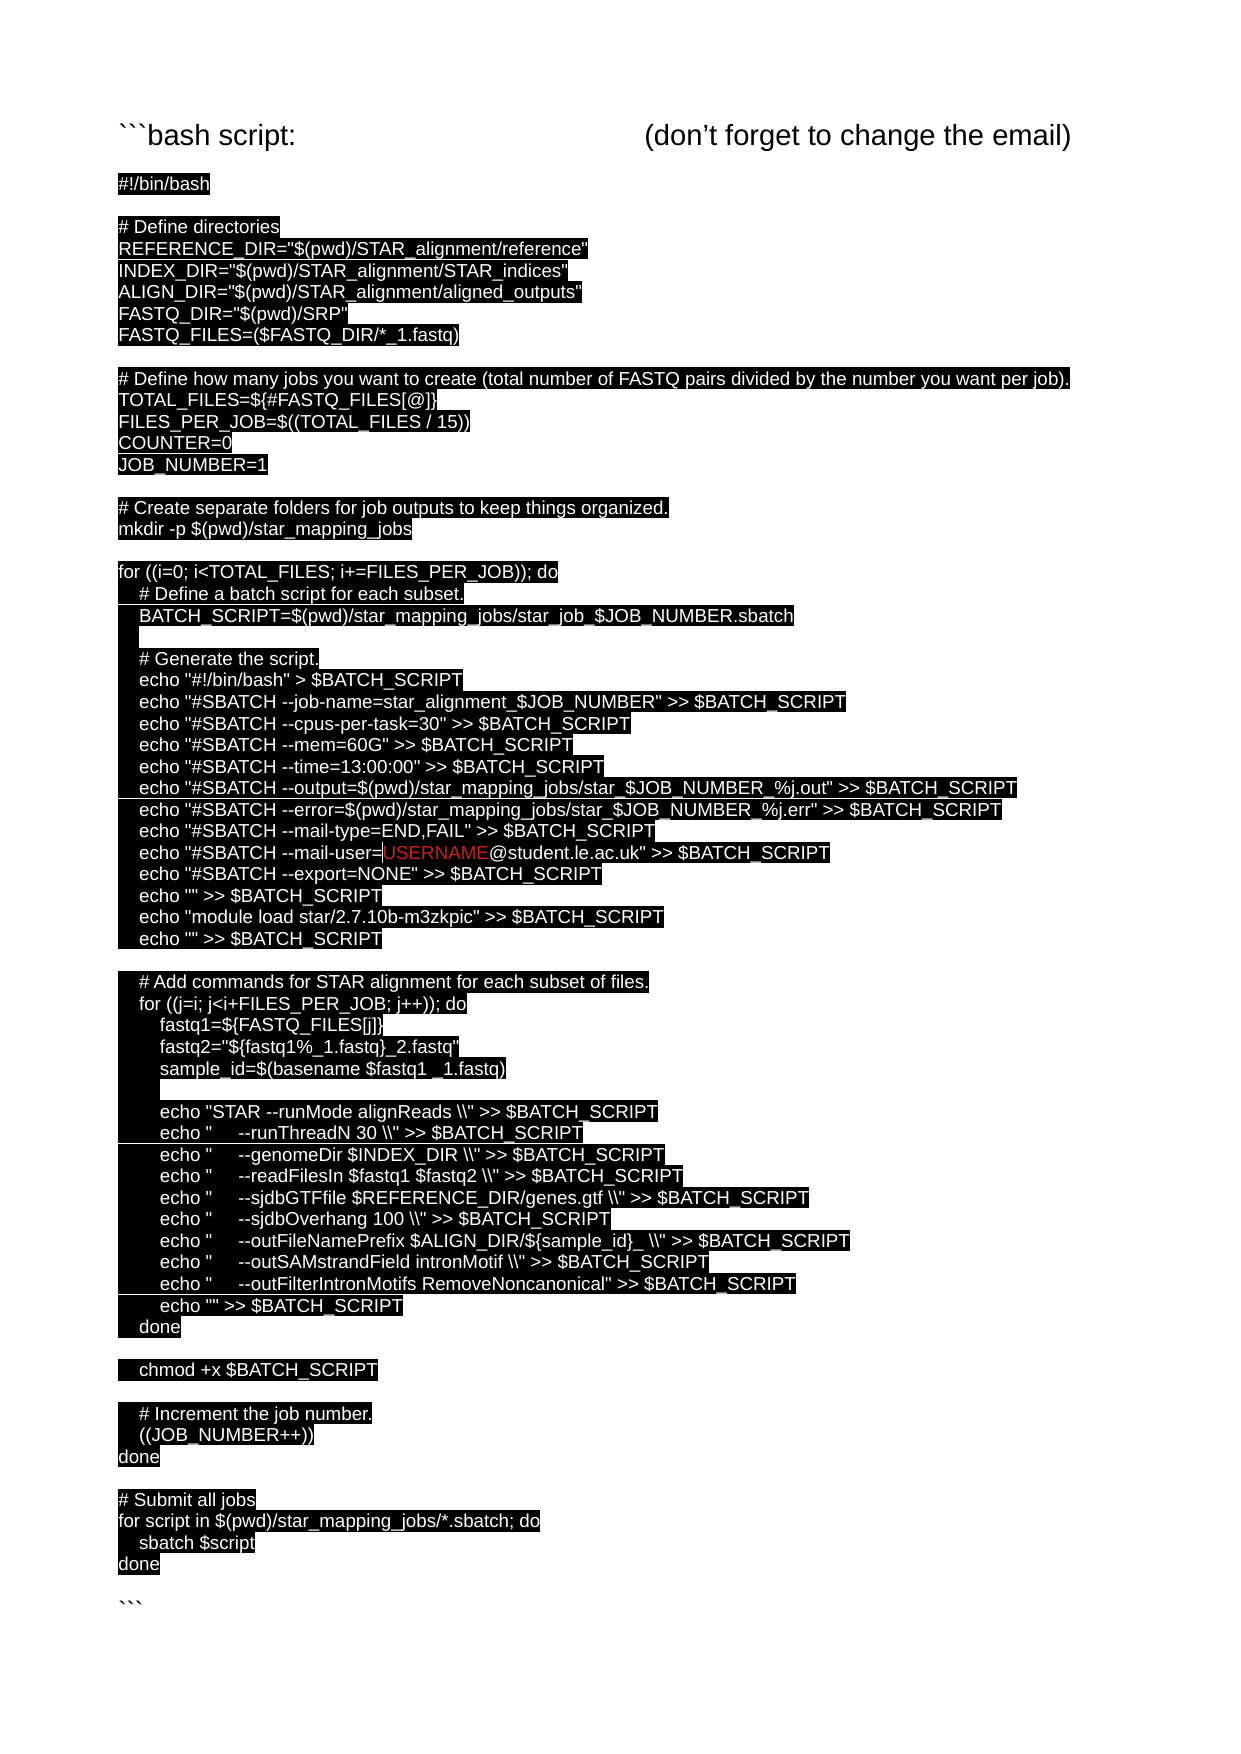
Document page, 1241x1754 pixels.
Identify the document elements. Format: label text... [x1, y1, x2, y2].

text echo " --genomeDir $INDEX_DIR \\" >> $BATCH_SCRIPT [118, 1143, 1122, 1165]
text echo "#SBATCH --error=$(pwd)/star_mapping_jobs/star_$JOB_NUMBER_%j.err" >> $BATCH_SCRIPT [118, 798, 1122, 820]
text echo " --sjdbOverhang 100 \\" >> $BATCH_SCRIPT [118, 1208, 1122, 1230]
text #!/bin/bash [118, 173, 1122, 195]
text echo "#SBATCH --mail-user=USERNAME@student.le.ac.uk" >> $BATCH_SCRIPT [118, 842, 1122, 863]
text for ((j=i; j<i+FILES_PER_JOB; j++)); do [118, 993, 1122, 1014]
text # Define directories [118, 216, 1122, 238]
text # Define how many jobs you want to create (total number of FASTQ pairs divided by the number you want per job). [118, 367, 1122, 389]
text echo " --readFilesIn $fastq1 $fastq2 \\" >> $BATCH_SCRIPT [118, 1165, 1122, 1187]
text sbatch $script [118, 1532, 1122, 1553]
text echo " --sjdbGTFfile $REFERENCE_DIR/genes.gtf \\" >> $BATCH_SCRIPT [118, 1187, 1122, 1208]
text REFERENCE_DIR="$(pwd)/STAR_alignment/reference" [118, 238, 1122, 259]
text echo "" >> $BATCH_SCRIPT [118, 928, 1122, 949]
text echo " --outFileNamePrefix $ALIGN_DIR/${sample_id}_ \\" >> $BATCH_SCRIPT [118, 1230, 1122, 1251]
text for ((i=0; i<TOTAL_FILES; i+=FILES_PER_JOB)); do [118, 561, 1122, 583]
text sample_id=$(basename $fastq1 _1.fastq) [118, 1057, 1122, 1079]
text echo "module load star/2.7.10b-m3zkpic" >> $BATCH_SCRIPT [118, 906, 1122, 928]
text chmod +x $BATCH_SCRIPT [118, 1359, 1122, 1381]
text echo " --runThreadN 30 \\" >> $BATCH_SCRIPT [118, 1122, 1122, 1143]
text FASTQ_FILES=($FASTQ_DIR/*_1.fastq) [118, 324, 1122, 346]
text echo "#SBATCH --mail-type=END,FAIL" >> $BATCH_SCRIPT [118, 820, 1122, 842]
text echo "#SBATCH --export=NONE" >> $BATCH_SCRIPT [118, 863, 1122, 885]
text echo "#SBATCH --mem=60G" >> $BATCH_SCRIPT [118, 734, 1122, 755]
text # Define a batch script for each subset. [118, 583, 1122, 604]
text FILES_PER_JOB=$((TOTAL_FILES / 15)) [118, 410, 1122, 432]
text # Generate the script. [118, 648, 1122, 669]
text # Submit all jobs [118, 1488, 1122, 1510]
text echo "#!/bin/bash" > $BATCH_SCRIPT [118, 669, 1122, 691]
text echo "" >> $BATCH_SCRIPT [118, 885, 1122, 906]
text echo "" >> $BATCH_SCRIPT [118, 1294, 1122, 1316]
text ``` [118, 1596, 1122, 1625]
text for script in $(pwd)/star_mapping_jobs/*.sbatch; do [118, 1510, 1122, 1532]
text echo "#SBATCH --output=$(pwd)/star_mapping_jobs/star_$JOB_NUMBER_%j.out" >> $BATCH_SCRIPT [118, 777, 1122, 798]
text # Add commands for STAR alignment for each subset of files. [118, 971, 1122, 993]
text fastq1=${FASTQ_FILES[j]} [118, 1014, 1122, 1036]
text FASTQ_DIR="$(pwd)/SRP" [118, 303, 1122, 324]
text done [118, 1316, 1122, 1338]
text TOTAL_FILES=${#FASTQ_FILES[@]} [118, 389, 1122, 410]
text done [118, 1553, 1122, 1575]
text mkdir -p $(pwd)/star_mapping_jobs [118, 518, 1122, 540]
text # Create separate folders for job outputs to keep things organized. [118, 497, 1122, 518]
text JOB_NUMBER=1 [118, 453, 1122, 475]
text COUNTER=0 [118, 432, 1122, 453]
text echo " --outFilterIntronMotifs RemoveNoncanonical" >> $BATCH_SCRIPT [118, 1273, 1122, 1294]
text echo "STAR --runMode alignReads \\" >> $BATCH_SCRIPT [118, 1100, 1122, 1122]
text BATCH_SCRIPT=$(pwd)/star_mapping_jobs/star_job_$JOB_NUMBER.sbatch [118, 604, 1122, 626]
text ALIGN_DIR="$(pwd)/STAR_alignment/aligned_outputs" [118, 281, 1122, 303]
text fastq2="${fastq1%_1.fastq}_2.fastq" [118, 1036, 1122, 1057]
text echo "#SBATCH --cpus-per-task=30" >> $BATCH_SCRIPT [118, 712, 1122, 734]
text echo "#SBATCH --job-name=star_alignment_$JOB_NUMBER" >> $BATCH_SCRIPT [118, 691, 1122, 712]
text echo "#SBATCH --time=13:00:00" >> $BATCH_SCRIPT [118, 755, 1122, 777]
text echo " --outSAMstrandField intronMotif \\" >> $BATCH_SCRIPT [118, 1251, 1122, 1273]
text ((JOB_NUMBER++)) [118, 1424, 1122, 1445]
text INDEX_DIR="$(pwd)/STAR_alignment/STAR_indices" [118, 259, 1122, 281]
text ```bash script: (don’t forget to change the email) [118, 118, 1122, 152]
text # Increment the job number. [118, 1402, 1122, 1424]
text done [118, 1445, 1122, 1467]
